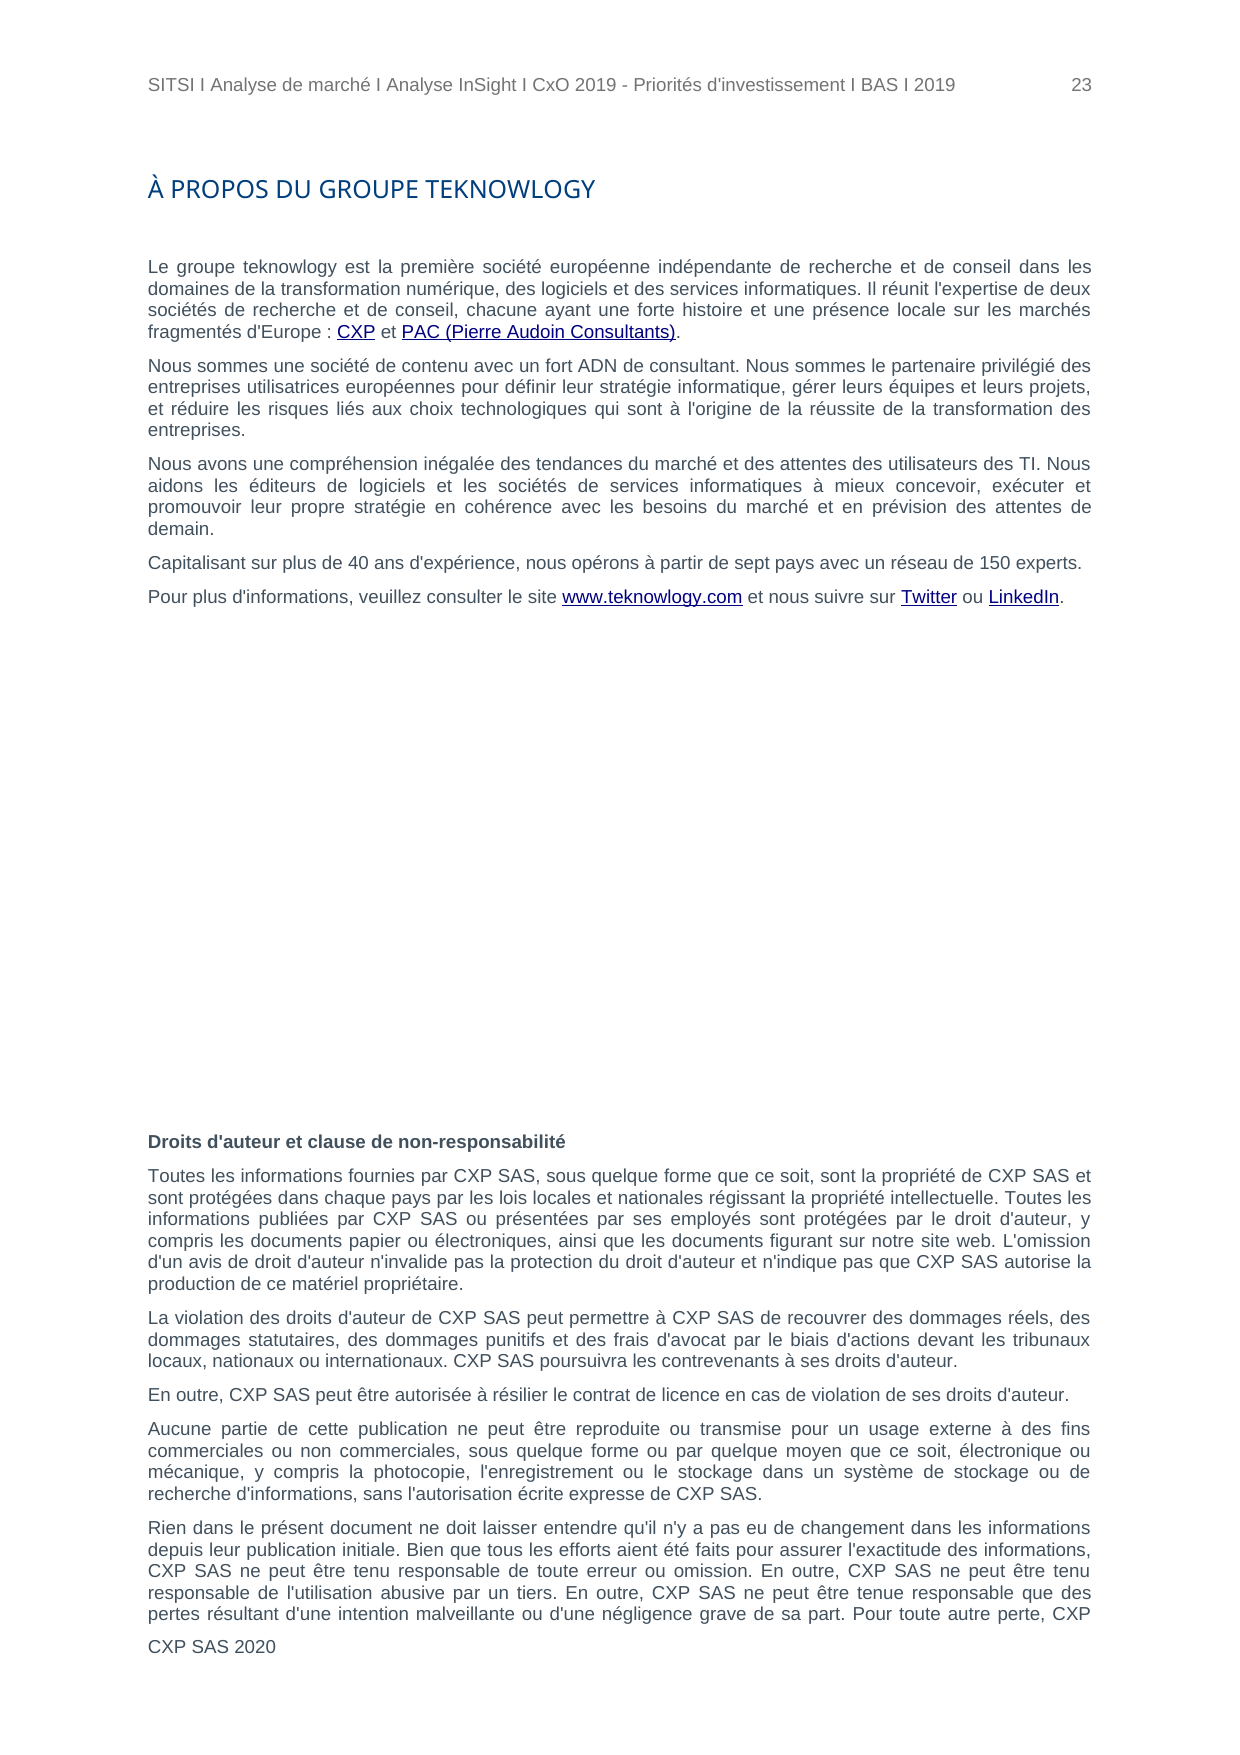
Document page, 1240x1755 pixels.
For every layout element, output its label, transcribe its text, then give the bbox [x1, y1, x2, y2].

text Rien dans le présent document ne doit laisser entendre qu'il n'y a pas eu de changement dans les informations depuis leur publication initiale. Bien que tous les efforts aient été faits pour assurer l'exactitude des informations, CXP SAS ne peut être tenu responsable de toute erreur ou omission. En outre, CXP SAS ne peut être tenu responsable de l'utilisation abusive par un tiers. En outre, CXP SAS ne peut être tenue responsable que des pertes résultant d'une intention malveillante ou d'une négligence grave de sa part. Pour toute autre perte, CXP [148, 1517, 1092, 1625]
text Capitalisant sur plus de 40 ans d'expérience, nous opérons à partir de sept pays avec un réseau de 150 experts. [148, 552, 1092, 573]
subtitle À propos du groupe teknowlogy [148, 172, 1092, 206]
text Toutes les informations fournies par CXP SAS, sous quelque forme que ce soit, sont la propriété de CXP SAS et sont protégées dans chaque pays par les lois locales et nationales régissant la propriété intellectuelle. Toutes les informations publiées par CXP SAS ou présentées par ses employés sont protégées par le droit d'auteur, y compris les documents papier ou électroniques, ainsi que les documents figurant sur notre site web. L'omission d'un avis de droit d'auteur n'invalide pas la protection du droit d'auteur et n'indique pas que CXP SAS autorise la production de ce matériel propriétaire. [148, 1165, 1092, 1294]
text Nous sommes une société de contenu avec un fort ADN de consultant. Nous sommes le partenaire privilégié des entreprises utilisatrices européennes pour définir leur stratégie informatique, gérer leurs équipes et leurs projets, et réduire les risques liés aux choix technologiques qui sont à l'origine de la réussite de la transformation des entreprises. [148, 354, 1092, 441]
text Aucune partie de cette publication ne peut être reproduite ou transmise pour un usage externe à des fins commerciales ou non commerciales, sous quelque forme ou par quelque moyen que ce soit, électronique ou mécanique, y compris la photocopie, l'enregistrement ou le stockage dans un système de stockage ou de recherche d'informations, sans l'autorisation écrite expresse de CXP SAS. [148, 1418, 1092, 1504]
text Nous avons une compréhension inégalée des tendances du marché et des attentes des utilisateurs des TI. Nous aidons les éditeurs de logiciels et les sociétés de services informatiques à mieux concevoir, exécuter et promouvoir leur propre stratégie en cohérence avec les besoins du marché et en prévision des attentes de demain. [148, 453, 1092, 539]
text En outre, CXP SAS peut être autorisée à résilier le contrat de licence en cas de violation de ses droits d'auteur. [148, 1384, 1092, 1406]
text Le groupe teknowlogy est la première société européenne indépendante de recherche et de conseil dans les domaines de la transformation numérique, des logiciels et des services informatiques. Il réunit l'expertise de deux sociétés de recherche et de conseil, chacune ayant une forte histoire et une présence locale sur les marchés fragmentés d'Europe : CXP et PAC (Pierre Audoin Consultants). [148, 256, 1092, 342]
text La violation des droits d'auteur de CXP SAS peut permettre à CXP SAS de recouvrer des dommages réels, des dommages statutaires, des dommages punitifs et des frais d'avocat par le biais d'actions devant les tribunaux locaux, nationaux ou internationaux. CXP SAS poursuivra les contrevenants à ses droits d'auteur. [148, 1307, 1092, 1372]
text Droits d'auteur et clause de non-responsabilité [148, 1131, 1092, 1153]
text Pour plus d'informations, veuillez consulter le site www.teknowlogy.com et nous suivre sur Twitter ou LinkedIn. [148, 586, 1092, 608]
